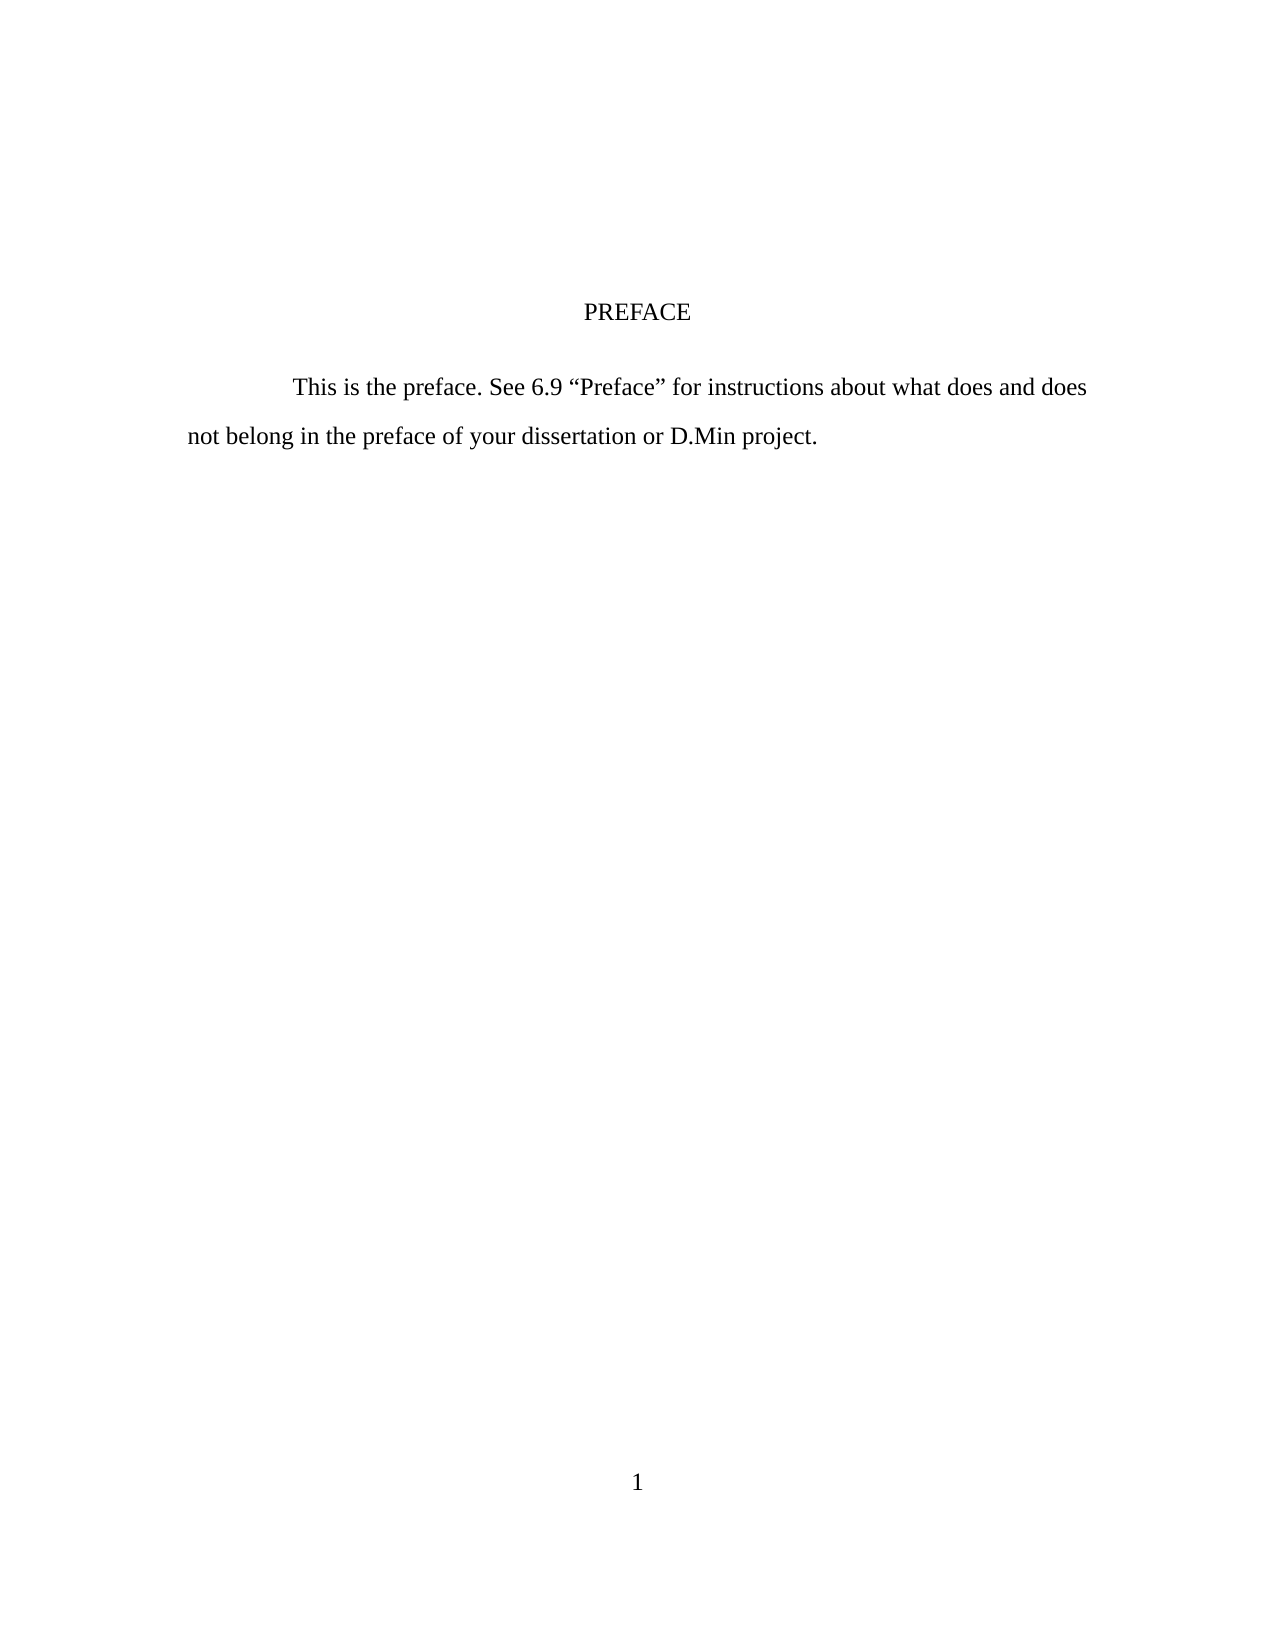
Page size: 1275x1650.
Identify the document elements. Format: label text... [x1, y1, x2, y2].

text <Month and Year of Anticipated Graduation> [187, 555, 1087, 581]
text This is the preface. See 6.9 “Preface” for instructions about what does and does not belong in the preface of your dissertation or D.Min project. [187, 356, 1087, 454]
title Preface [187, 300, 1087, 326]
text <City, State of Composition> [187, 529, 1087, 555]
text <Name> [187, 504, 1087, 529]
